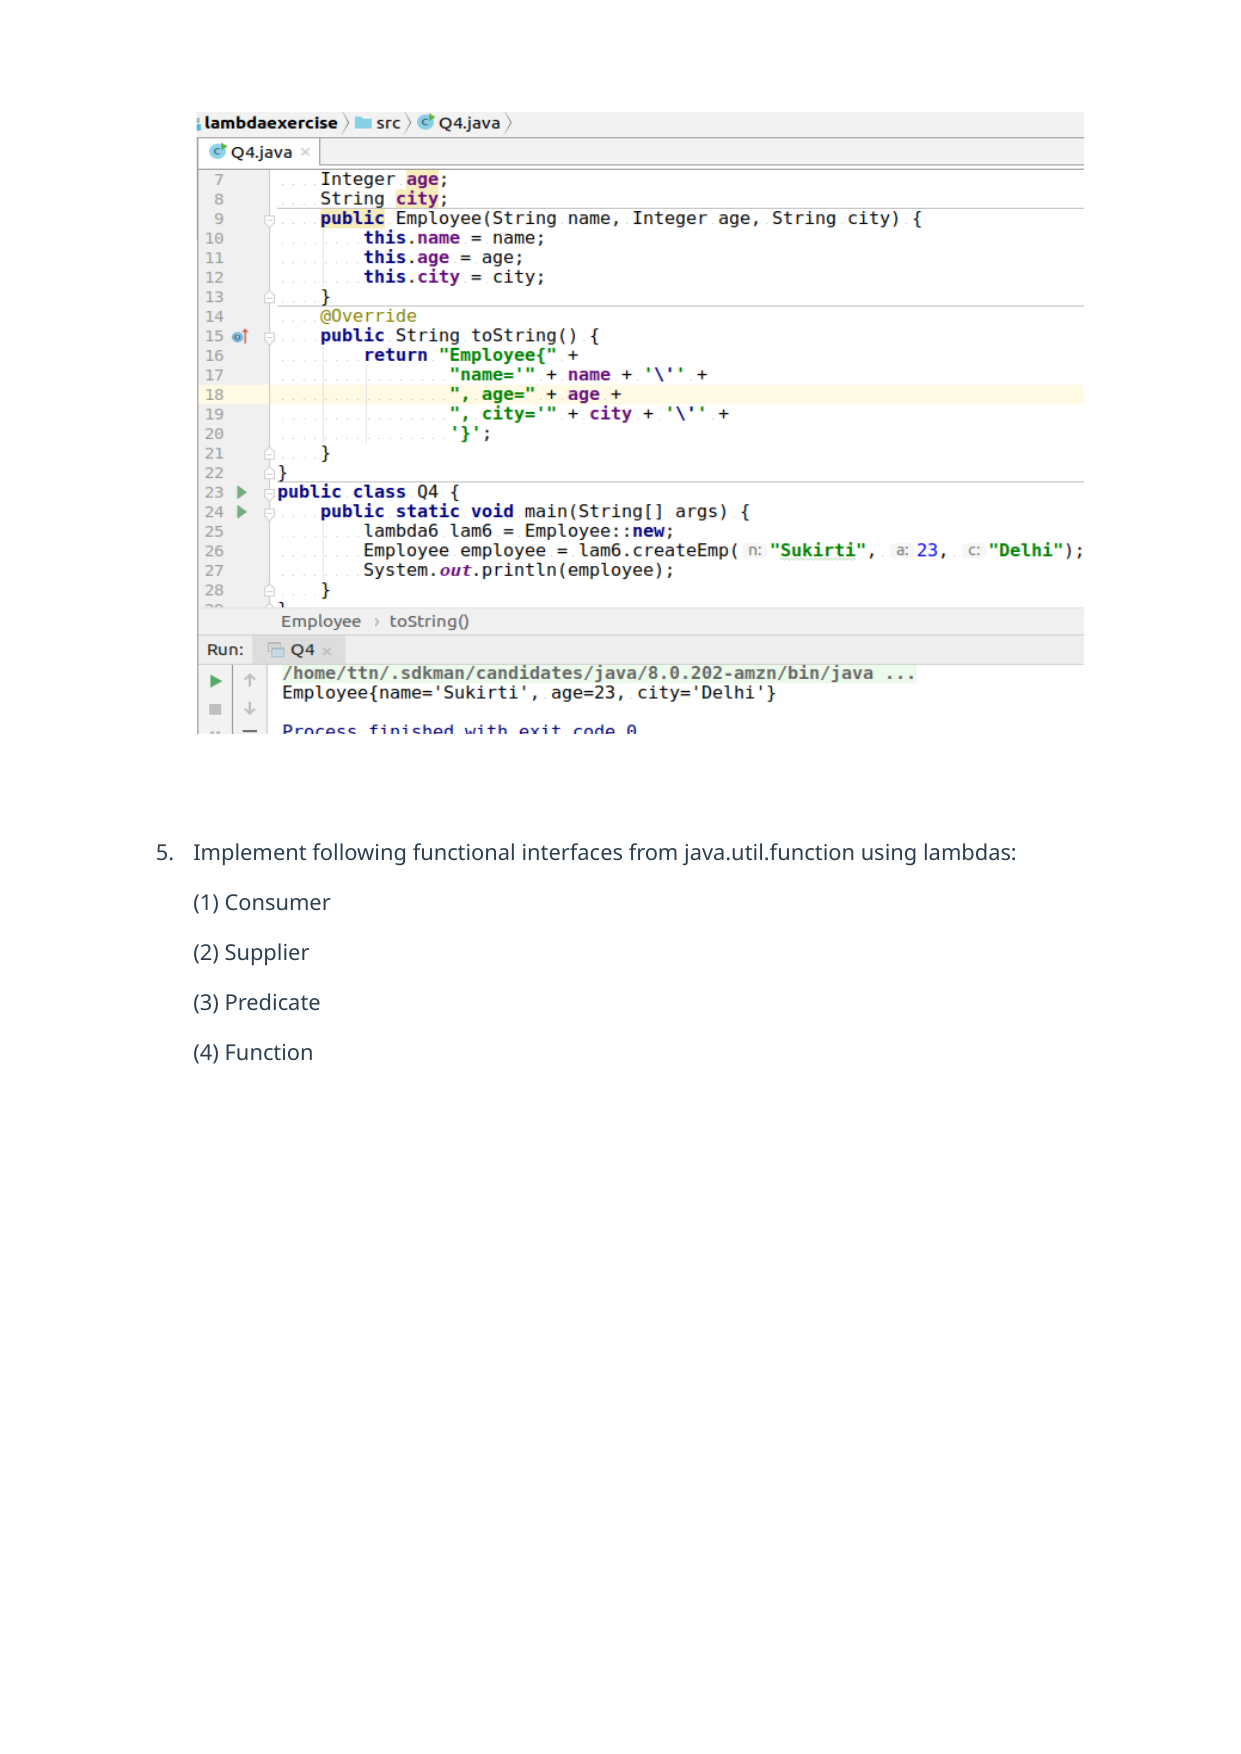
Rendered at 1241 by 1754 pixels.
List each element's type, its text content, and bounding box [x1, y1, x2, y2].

list (1) Consumer [156, 887, 1122, 917]
list (3) Predicate [156, 987, 1122, 1016]
list (2) Supplier [156, 937, 1122, 967]
list (4) Function [156, 1036, 1122, 1066]
picture [196, 112, 1085, 734]
list Implement following functional interfaces from java.util.function using lambdas: [156, 837, 1122, 867]
